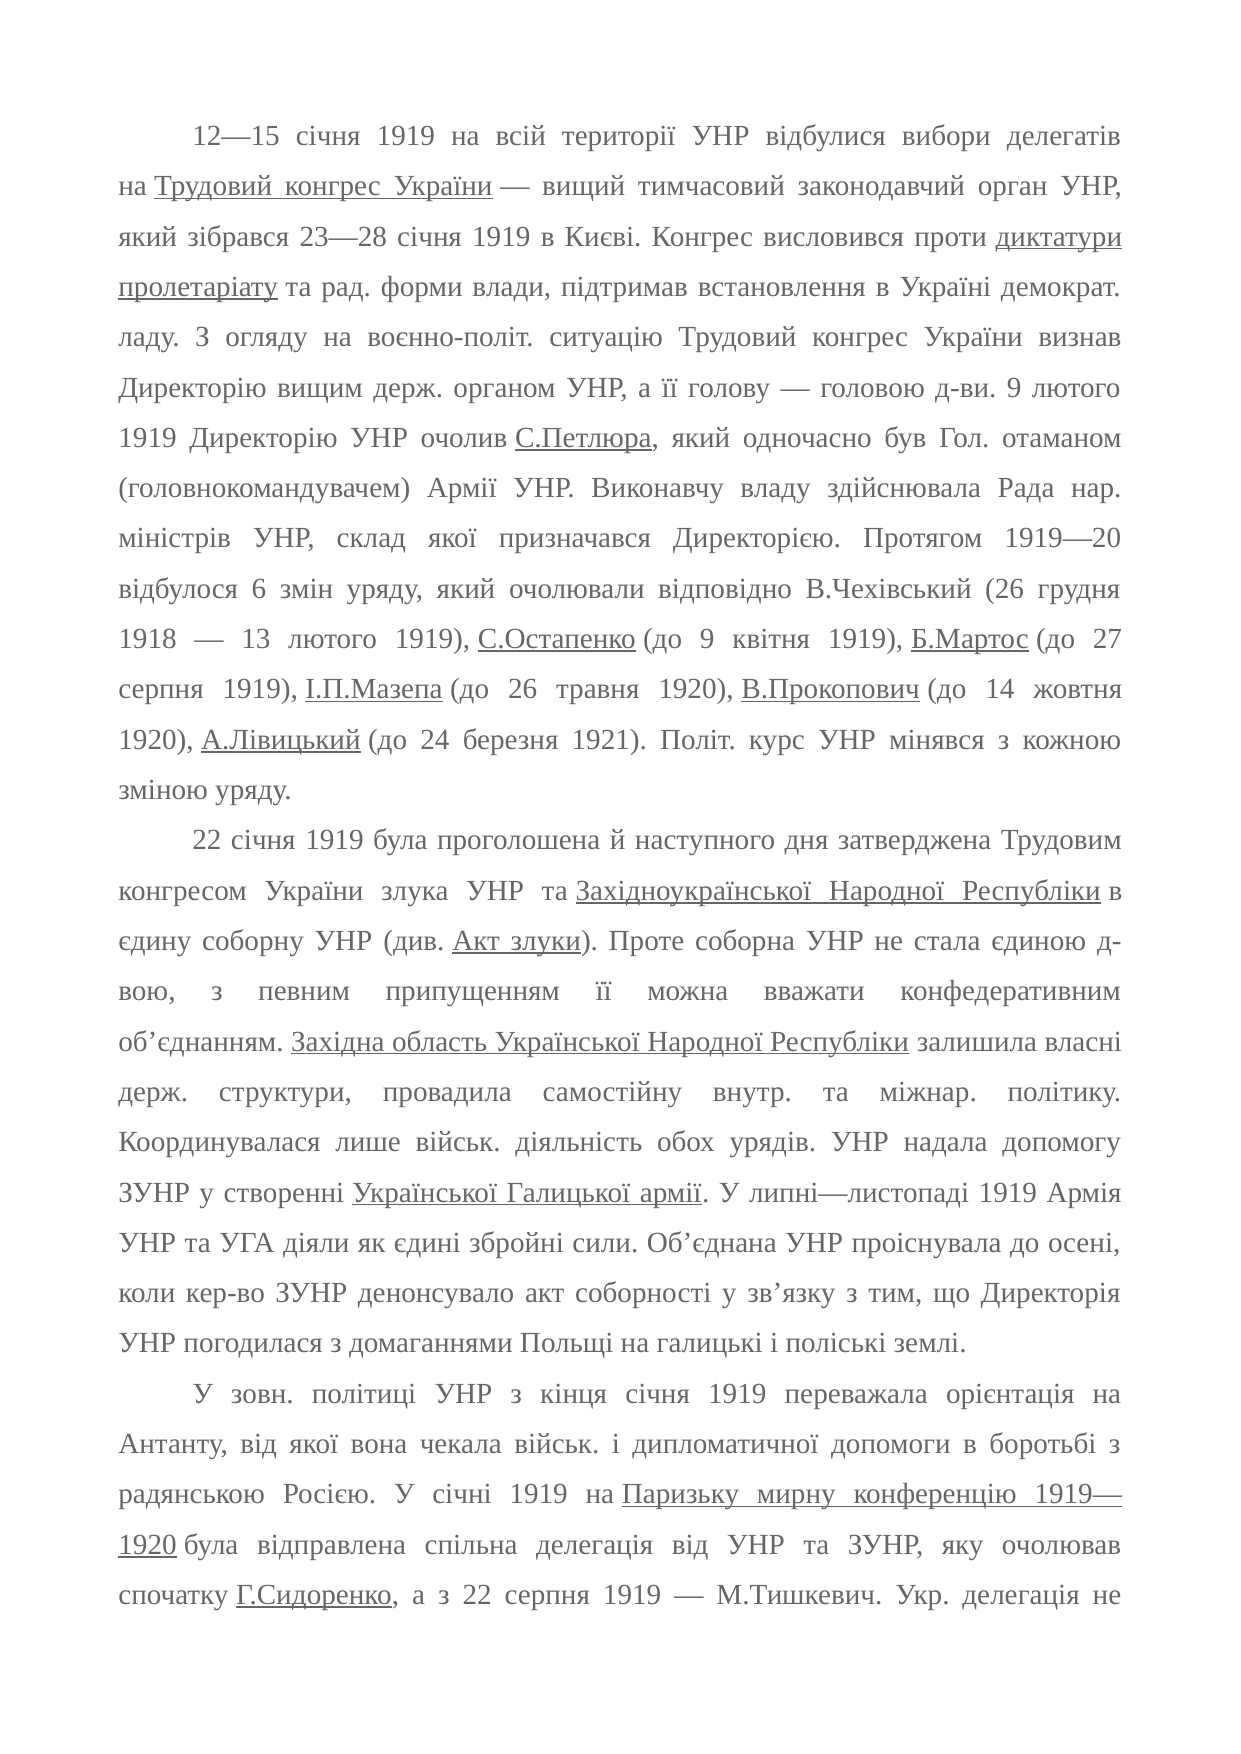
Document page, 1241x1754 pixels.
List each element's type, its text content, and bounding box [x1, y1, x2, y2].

text 22 січня 1919 була проголошена й наступного дня затверджена Трудовим конгресом України злука УНР та Західноукраїнської Народної Республіки в єдину соборну УНР (див. Акт злуки). Проте соборна УНР не стала єдиною д-вою, з певним припущенням її можна вважати конфедеративним об’єднанням. Західна область Української Народної Республіки залишила власні держ. структури, провадила самостійну внутр. та міжнар. політику. Координувалася лише військ. діяльність обох урядів. УНР надала допомогу ЗУНР у створенні Української Галицької армії. У липні—листопаді 1919 Армія УНР та УГА діяли як єдині збройні сили. Об’єднана УНР проіснувала до осені, коли кер-во ЗУНР денонсувало акт соборності у зв’язку з тим, що Директорія УНР погодилася з домаганнями Польщі на галицькі і поліські землі. [118, 822, 1122, 1359]
text 12—15 січня 1919 на всій території УНР відбулися вибори делегатів на Трудовий конгрес України — вищий тимчасовий законодавчий орган УНР, який зібрався 23—28 січня 1919 в Києві. Конгрес висловився проти диктатури пролетаріату та рад. форми влади, підтримав встановлення в Україні демократ. ладу. З огляду на воєнно-політ. ситуацію Трудовий конгрес України визнав Директорію вищим держ. органом УНР, а її голову — головою д-ви. 9 лютого 1919 Директорію УНР очолив С.Петлюра, який одночасно був Гол. отаманом (головнокомандувачем) Армії УНР. Виконавчу владу здійснювала Рада нар. міністрів УНР, склад якої призначався Директорією. Протягом 1919—20 відбулося 6 змін уряду, який очолювали відповідно В.Чехівський (26 грудня 1918 — 13 лютого 1919), С.Остапенко (до 9 квітня 1919), Б.Мартос (до 27 серпня 1919), І.П.Мазепа (до 26 травня 1920), В.Прокопович (до 14 жовтня 1920), А.Лівицький (до 24 березня 1921). Політ. курс УНР мінявся з кожною зміною уряду. [118, 118, 1122, 806]
text У зовн. політиці УНР з кінця січня 1919 переважала орієнтація на Антанту, від якої вона чекала військ. і дипломатичної допомоги в боротьбі з радянською Росією. У січні 1919 на Паризьку мирну конференцію 1919—1920 була відправлена спільна делегація від УНР та ЗУНР, яку очолював спочатку Г.Сидоренко, а з 22 серпня 1919 — М.Тишкевич. Укр. делегація не [118, 1376, 1122, 1611]
